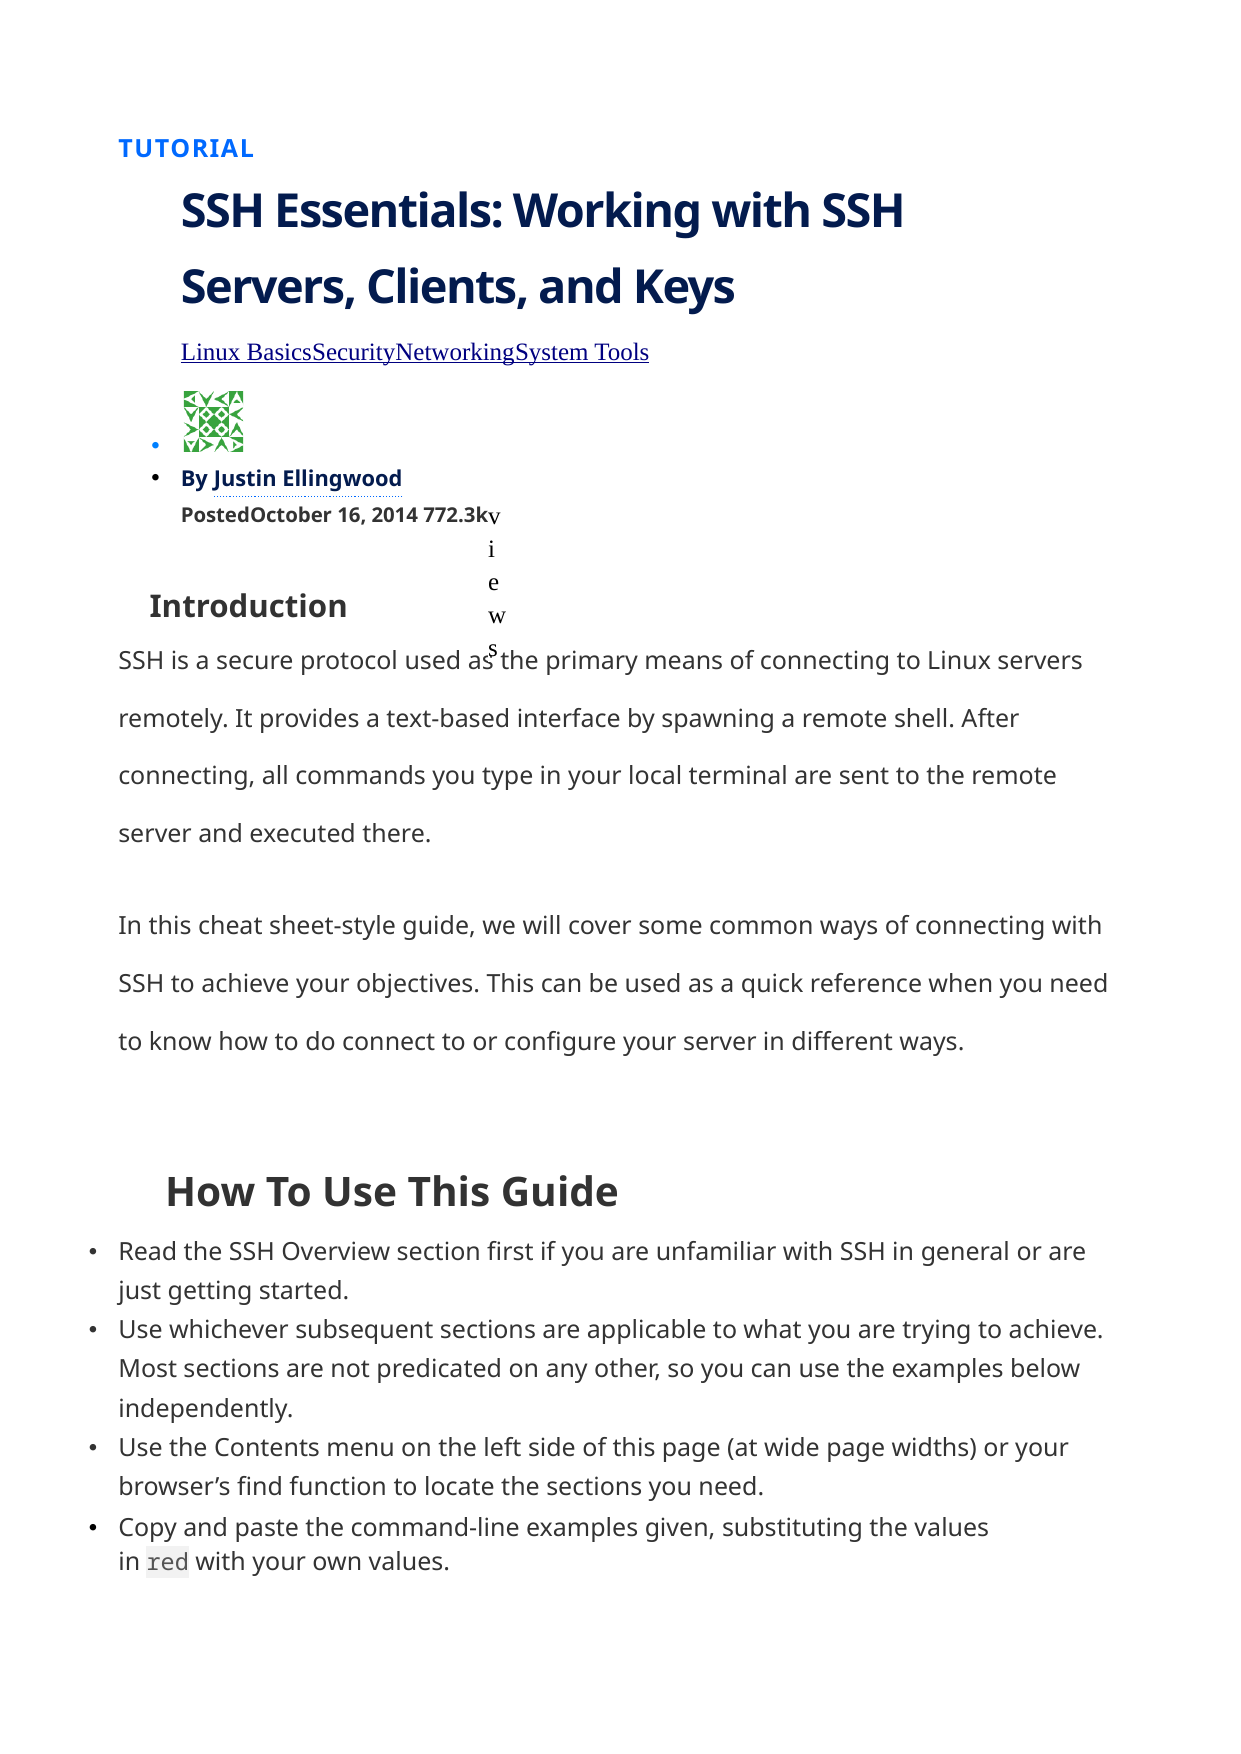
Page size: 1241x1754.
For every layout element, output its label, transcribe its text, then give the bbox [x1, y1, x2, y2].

subtitle TUTORIAL [118, 131, 1122, 165]
subtitle How To Use This Guide [165, 1163, 1075, 1218]
list PostedOctober 16, 2014 772.3k [181, 501, 488, 528]
text SSH is a secure protocol used as the primary means of connecting to Linux servers remotely. It provides a text-based interface by spawning a remote shell. After connecting, all commands you type in your local terminal are sent to the remote server and executed there. [118, 642, 1122, 850]
list Use whichever subsequent sections are applicable to what you are trying to achieve. Most sections are not predicated on any other, so you can use the examples below independently. [118, 1312, 1122, 1424]
subtitle Introduction [149, 584, 488, 627]
list Use the Contents menu on the left side of this page (at wide page widths) or your browser’s find function to locate the sections you need. [118, 1429, 1122, 1503]
list PostedOctober 16, 2014 772.3k [490, 501, 1028, 528]
list Copy and paste the command-line examples given, substituting the values in red with your own values. [118, 1509, 1122, 1578]
list Read the SSH Overview section first if you are unfamiliar with SSH in general or are just getting started. [118, 1234, 1122, 1307]
picture [183, 391, 244, 452]
subtitle SSH Essentials: Working with SSH Servers, Clients, and Keys [181, 177, 1059, 318]
list By Justin Ellingwood [181, 463, 1059, 496]
subtitle Introduction [490, 584, 1091, 627]
text In this cheat sheet-style guide, we will cover some common ways of connecting with SSH to achieve your objectives. This can be used as a quick reference when you need to know how to do connect to or configure your server in different ways. [118, 908, 1122, 1058]
text Linux BasicsSecurityNetworkingSystem Tools [181, 337, 1044, 365]
